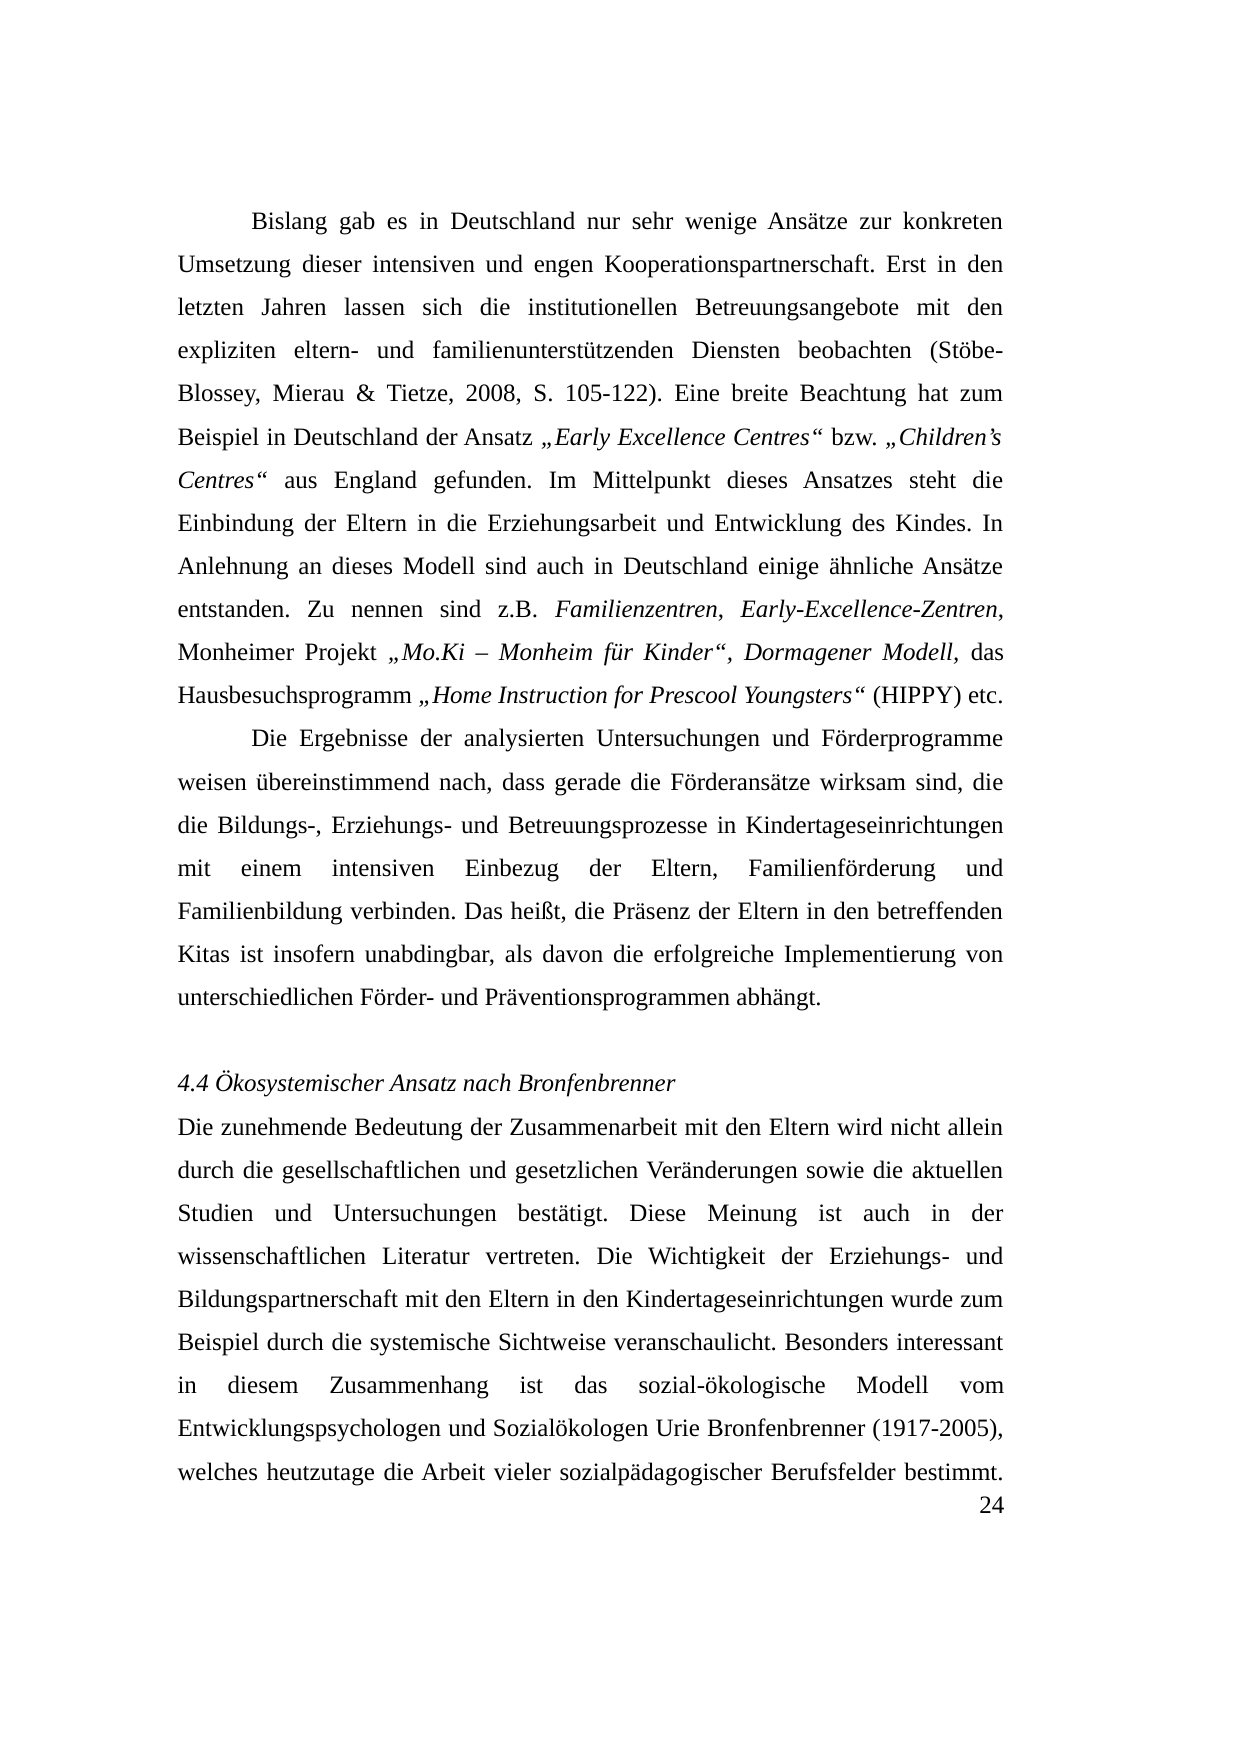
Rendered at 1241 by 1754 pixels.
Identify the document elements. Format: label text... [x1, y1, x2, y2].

text 4.4 Ökosystemischer Ansatz nach Bronfenbrenner [177, 1068, 1004, 1097]
text Bislang gab es in Deutschland nur sehr wenige Ansätze zur konkreten Umsetzung dieser intensiven und engen Kooperationspartnerschaft. Erst in den letzten Jahren lassen sich die institutionellen Betreuungsangebote mit den expliziten eltern- und familienunterstützenden Diensten beobachten (Stöbe-Blossey, Mierau & Tietze, 2008, S. 105-122). Eine breite Beachtung hat zum Beispiel in Deutschland der Ansatz „Early Excellence Centres“ bzw. „Children’s Centres“ aus England gefunden. Im Mittelpunkt dieses Ansatzes steht die Einbindung der Eltern in die Erziehungsarbeit und Entwicklung des Kindes. In Anlehnung an dieses Modell sind auch in Deutschland einige ähnliche Ansätze entstanden. Zu nennen sind z.B. Familienzentren, Early-Excellence-Zentren, Monheimer Projekt „Mo.Ki – Monheim für Kinder“, Dormagener Modell, das Hausbesuchsprogramm „Home Instruction for Prescool Youngsters“ (HIPPY) etc. [177, 206, 1004, 709]
text Die Ergebnisse der analysierten Untersuchungen und Förderprogramme weisen übereinstimmend nach, dass gerade die Förderansätze wirksam sind, die die Bildungs-, Erziehungs- und Betreuungsprozesse in Kindertageseinrichtungen mit einem intensiven Einbezug der Eltern, Familienförderung und Familienbildung verbinden. Das heißt, die Präsenz der Eltern in den betreffenden Kitas ist insofern unabdingbar, als davon die erfolgreiche Implementierung von unterschiedlichen Förder- und Präventionsprogrammen abhängt. [177, 723, 1004, 1011]
text Die zunehmende Bedeutung der Zusammenarbeit mit den Eltern wird nicht allein durch die gesellschaftlichen und gesetzlichen Veränderungen sowie die aktuellen Studien und Untersuchungen bestätigt. Diese Meinung ist auch in der wissenschaftlichen Literatur vertreten. Die Wichtigkeit der Erziehungs- und Bildungspartnerschaft mit den Eltern in den Kindertageseinrichtungen wurde zum Beispiel durch die systemische Sichtweise veranschaulicht. Besonders interessant in diesem Zusammenhang ist das sozial-ökologische Modell vom Entwicklungspsychologen und Sozialökologen Urie Bronfenbrenner (1917-2005), welches heutzutage die Arbeit vieler sozialpädagogischer Berufsfelder bestimmt. [177, 1112, 1004, 1485]
